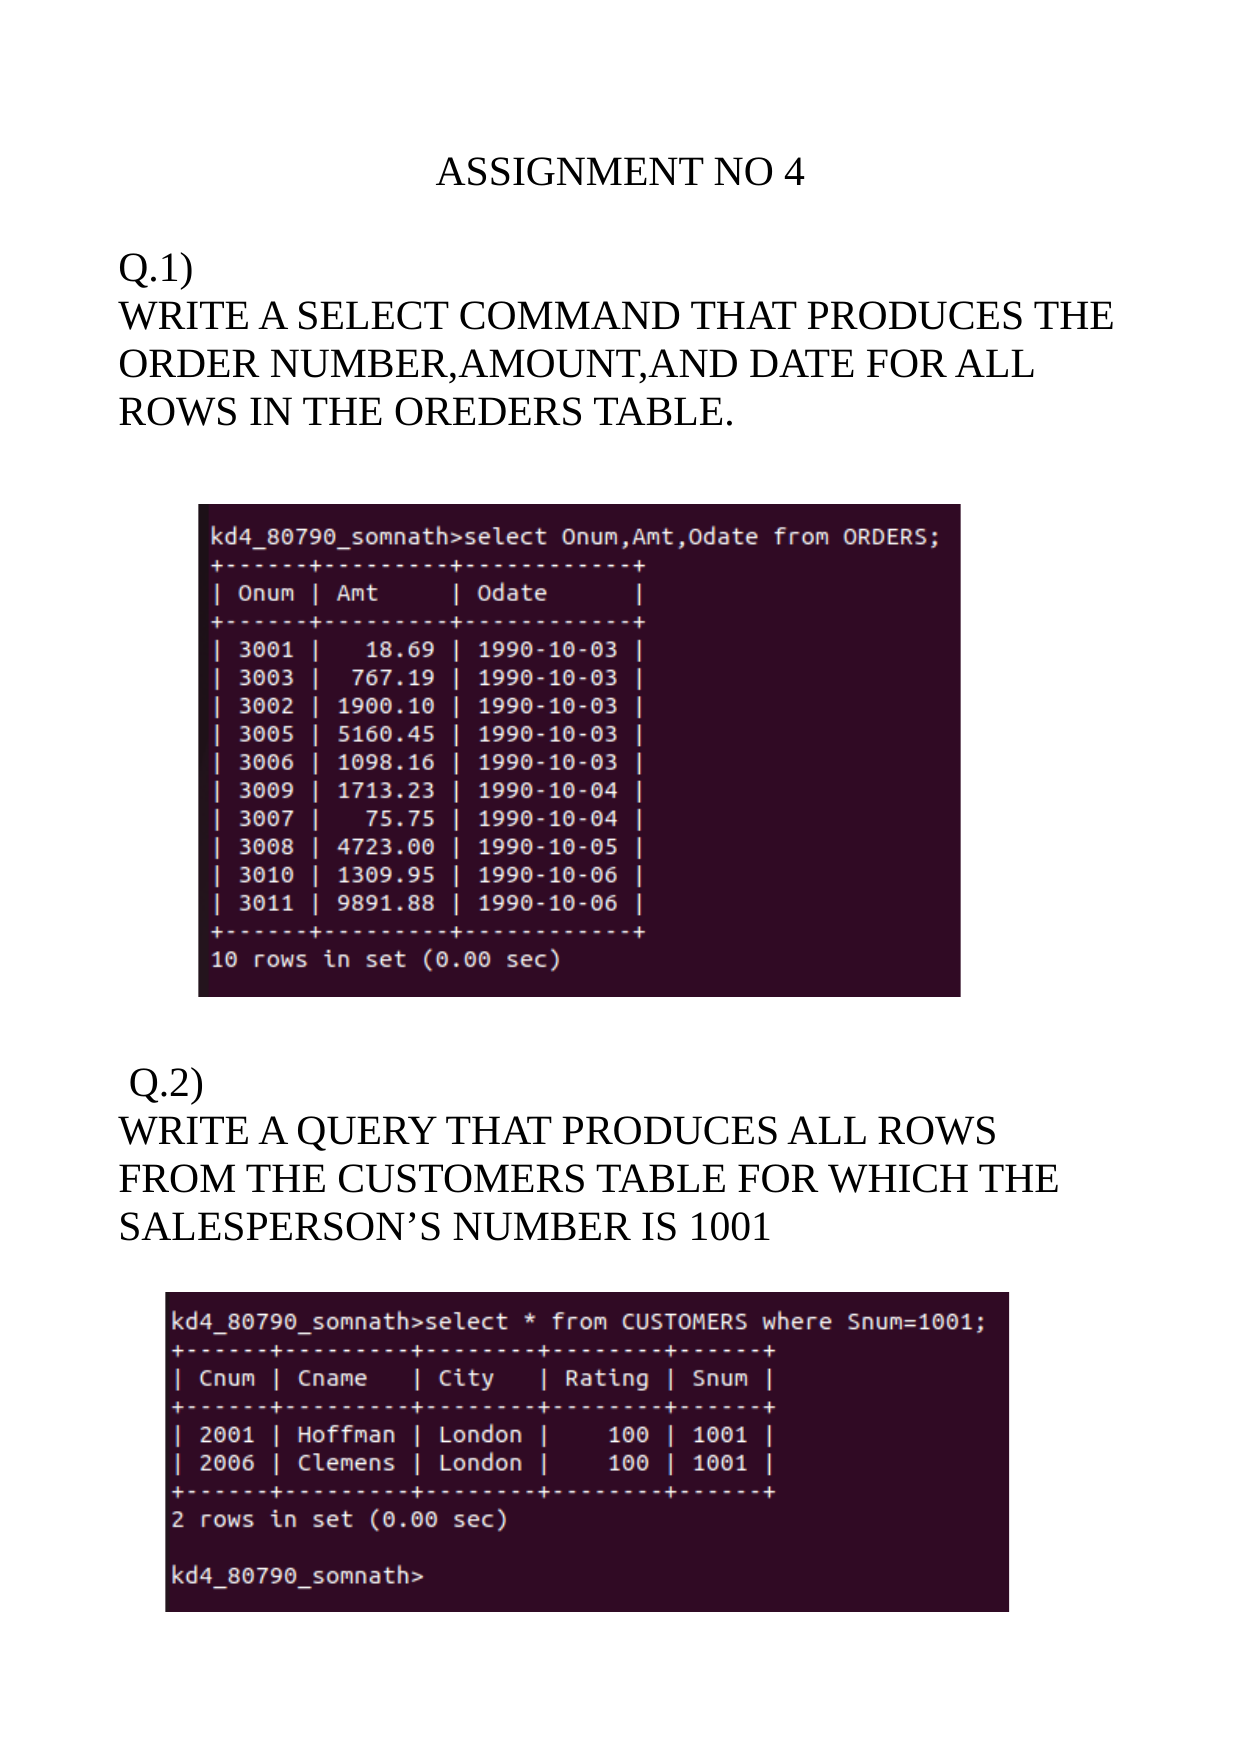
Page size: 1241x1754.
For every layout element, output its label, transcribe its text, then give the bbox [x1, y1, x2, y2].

text ASSIGNMENT NO 4 [118, 147, 1122, 195]
text Q.2) [118, 1057, 1122, 1105]
picture [165, 1292, 1010, 1612]
picture [198, 504, 961, 997]
text WRITE A SELECT COMMAND THAT PRODUCES THE ORDER NUMBER,AMOUNT,AND DATE FOR ALL ROWS IN THE OREDERS TABLE. [118, 291, 1122, 434]
text Q.1) [118, 243, 1122, 291]
text WRITE A QUERY THAT PRODUCES ALL ROWS FROM THE CUSTOMERS TABLE FOR WHICH THE SALESPERSON’S NUMBER IS 1001 [118, 1105, 1122, 1249]
